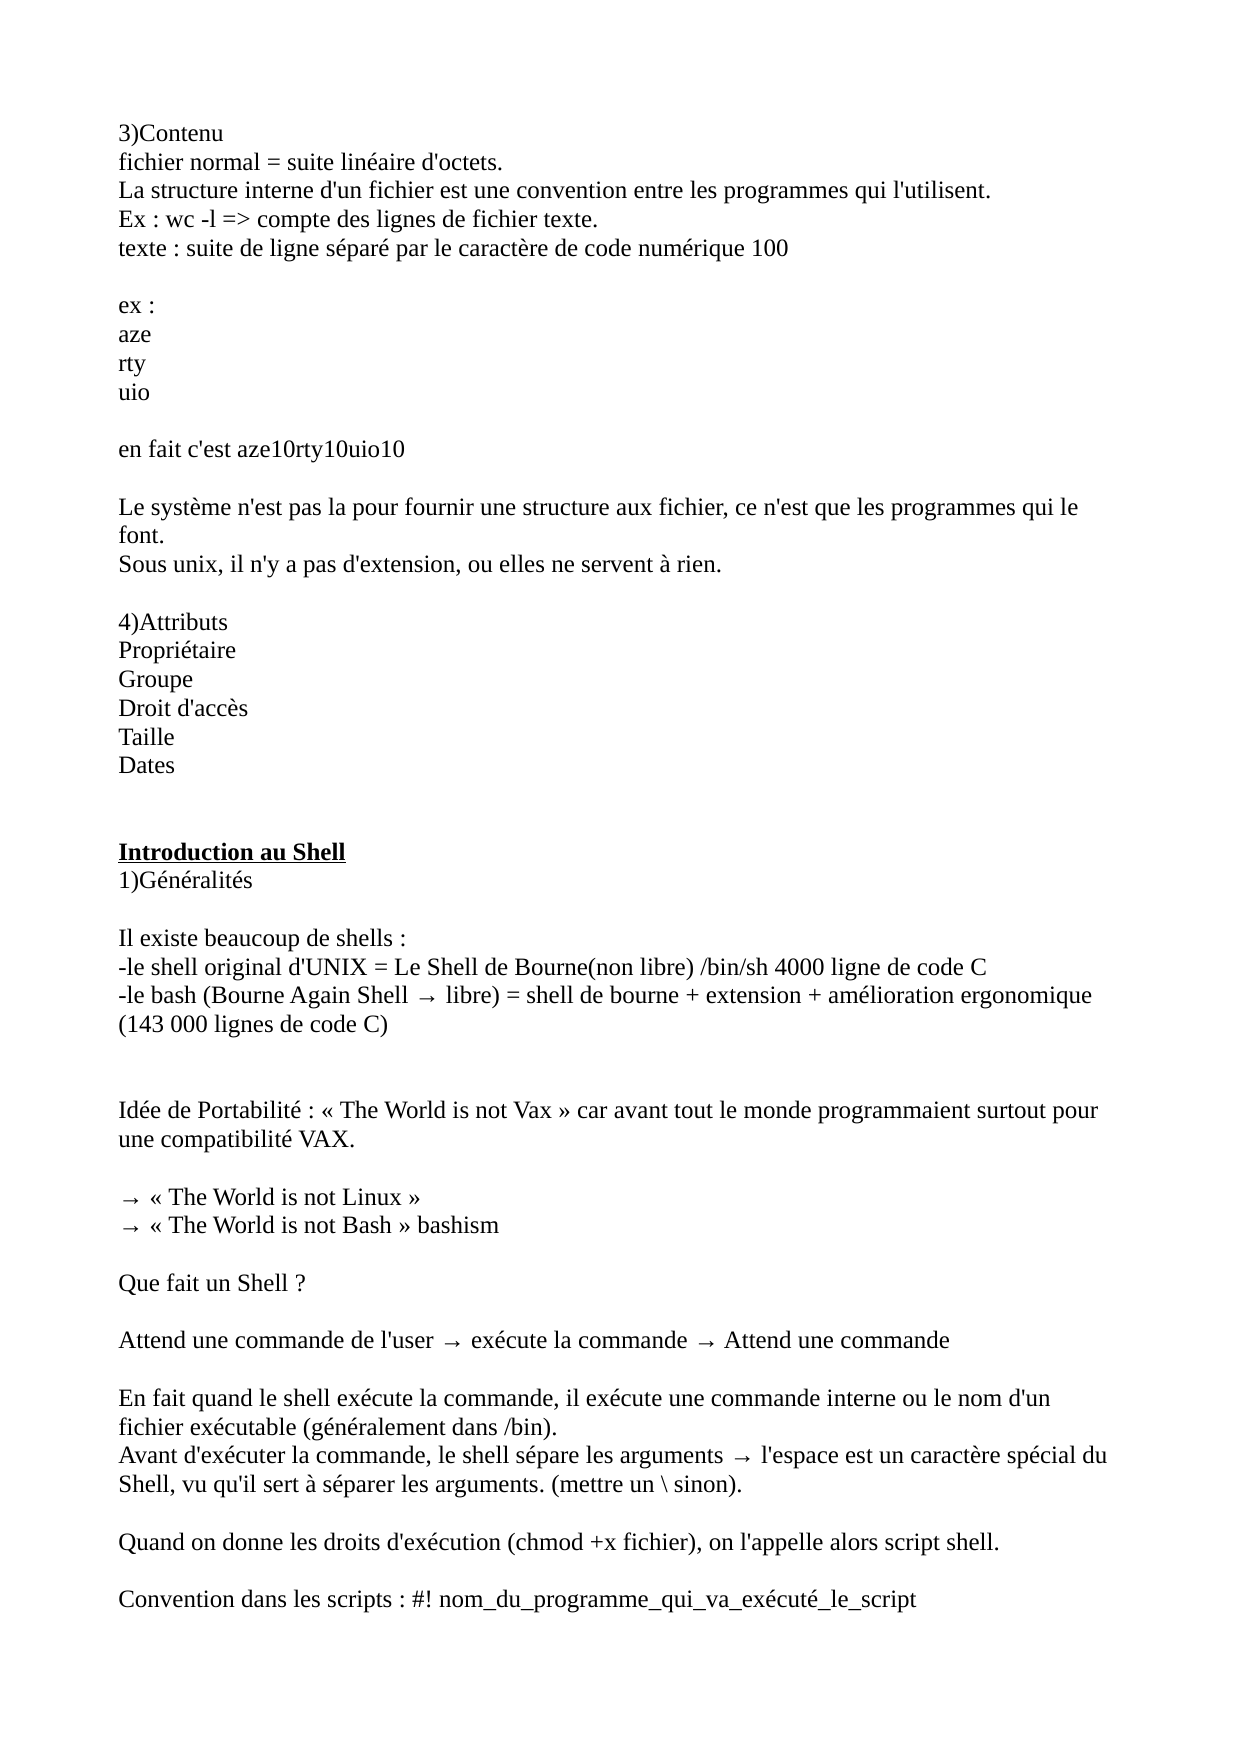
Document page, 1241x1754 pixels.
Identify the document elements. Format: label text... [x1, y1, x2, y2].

text Droit d'accès [118, 693, 1122, 722]
text uio [118, 377, 1122, 406]
text Attend une commande de l'user → exécute la commande → Attend une commande [118, 1326, 1122, 1354]
text Avant d'exécuter la commande, le shell sépare les arguments → l'espace est un caractère spécial du Shell, vu qu'il sert à séparer les arguments. (mettre un \ sinon). [118, 1441, 1122, 1498]
text Il existe beaucoup de shells : [118, 923, 1122, 952]
text 1)Généralités [118, 866, 1122, 894]
text Que fait un Shell ? [118, 1268, 1122, 1297]
text Introduction au Shell [118, 837, 1122, 866]
text ex : [118, 291, 1122, 319]
text Idée de Portabilité : « The World is not Vax » car avant tout le monde programmaient surtout pour une compatibilité VAX. [118, 1096, 1122, 1153]
text Sous unix, il n'y a pas d'extension, ou elles ne servent à rien. [118, 549, 1122, 578]
text en fait c'est aze10rty10uio10 [118, 434, 1122, 463]
text -le bash (Bourne Again Shell → libre) = shell de bourne + extension + amélioration ergonomique (143 000 lignes de code C) [118, 981, 1122, 1038]
text -le shell original d'UNIX = Le Shell de Bourne(non libre) /bin/sh 4000 ligne de code C [118, 952, 1122, 981]
text 3)Contenu [118, 118, 1122, 147]
text → « The World is not Linux » [118, 1182, 1122, 1211]
text rty [118, 348, 1122, 377]
text Taille [118, 722, 1122, 751]
text Groupe [118, 664, 1122, 693]
text → « The World is not Bash » bashism [118, 1211, 1122, 1239]
text Le système n'est pas la pour fournir une structure aux fichier, ce n'est que les programmes qui le font. [118, 492, 1122, 549]
text 4)Attributs [118, 607, 1122, 636]
text fichier normal = suite linéaire d'octets. [118, 147, 1122, 176]
text La structure interne d'un fichier est une convention entre les programmes qui l'utilisent. [118, 176, 1122, 204]
text En fait quand le shell exécute la commande, il exécute une commande interne ou le nom d'un fichier exécutable (généralement dans /bin). [118, 1383, 1122, 1441]
text Convention dans les scripts : #! nom_du_programme_qui_va_exécuté_le_script [118, 1584, 1122, 1613]
text Dates [118, 751, 1122, 779]
text aze [118, 319, 1122, 348]
text Ex : wc -l => compte des lignes de fichier texte. [118, 204, 1122, 233]
text Propriétaire [118, 636, 1122, 664]
text texte : suite de ligne séparé par le caractère de code numérique 100 [118, 233, 1122, 262]
text Quand on donne les droits d'exécution (chmod +x fichier), on l'appelle alors script shell. [118, 1527, 1122, 1556]
